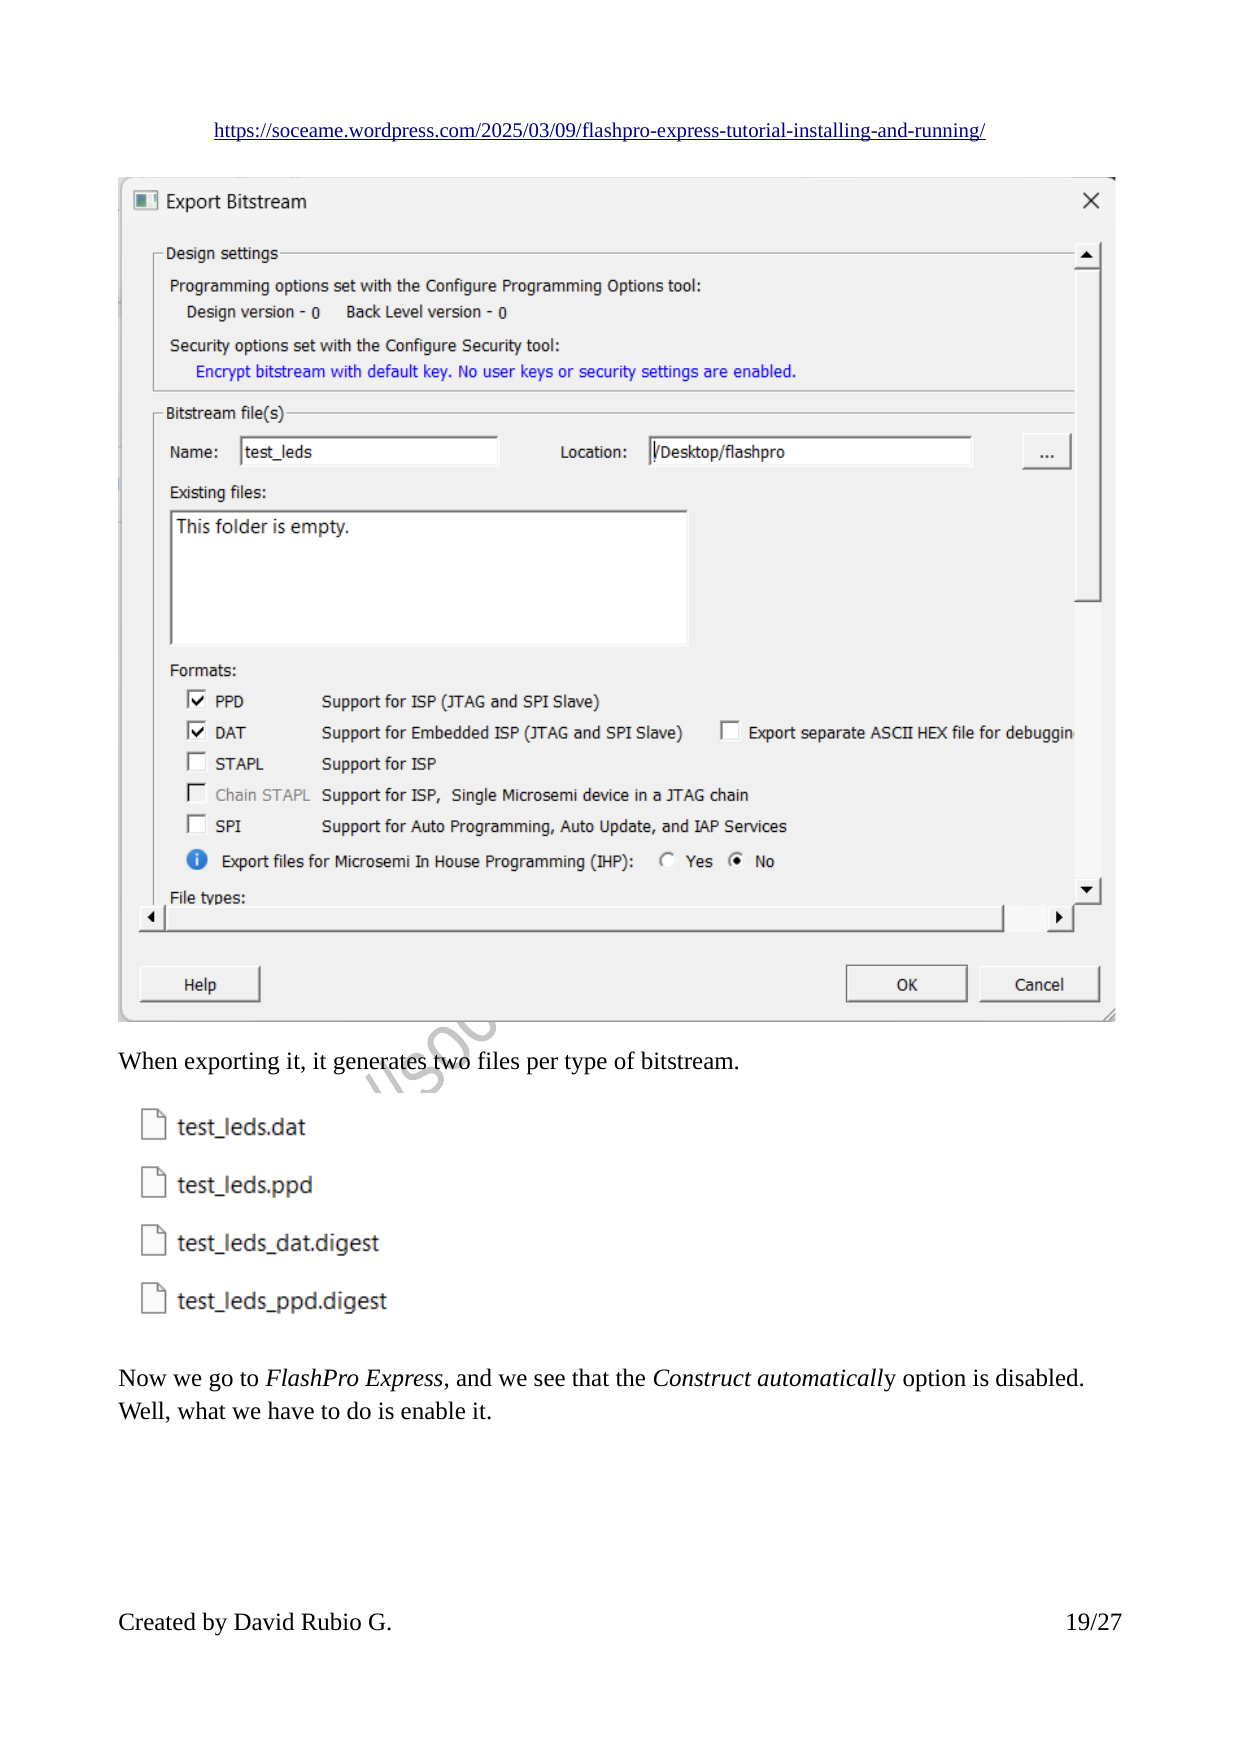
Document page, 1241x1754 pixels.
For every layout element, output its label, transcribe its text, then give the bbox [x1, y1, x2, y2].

picture [118, 1093, 592, 1339]
text When exporting it, it generates two files per type of bitstream. [118, 1046, 435, 1074]
picture [118, 177, 1116, 1022]
text Now we go to FlashPro Express, and we see that the Construct automatically option is disabled. Well, what we have to do is enable it. [118, 1363, 1122, 1425]
text When exporting it, it generates two files per type of bitstream. [437, 1046, 1122, 1074]
